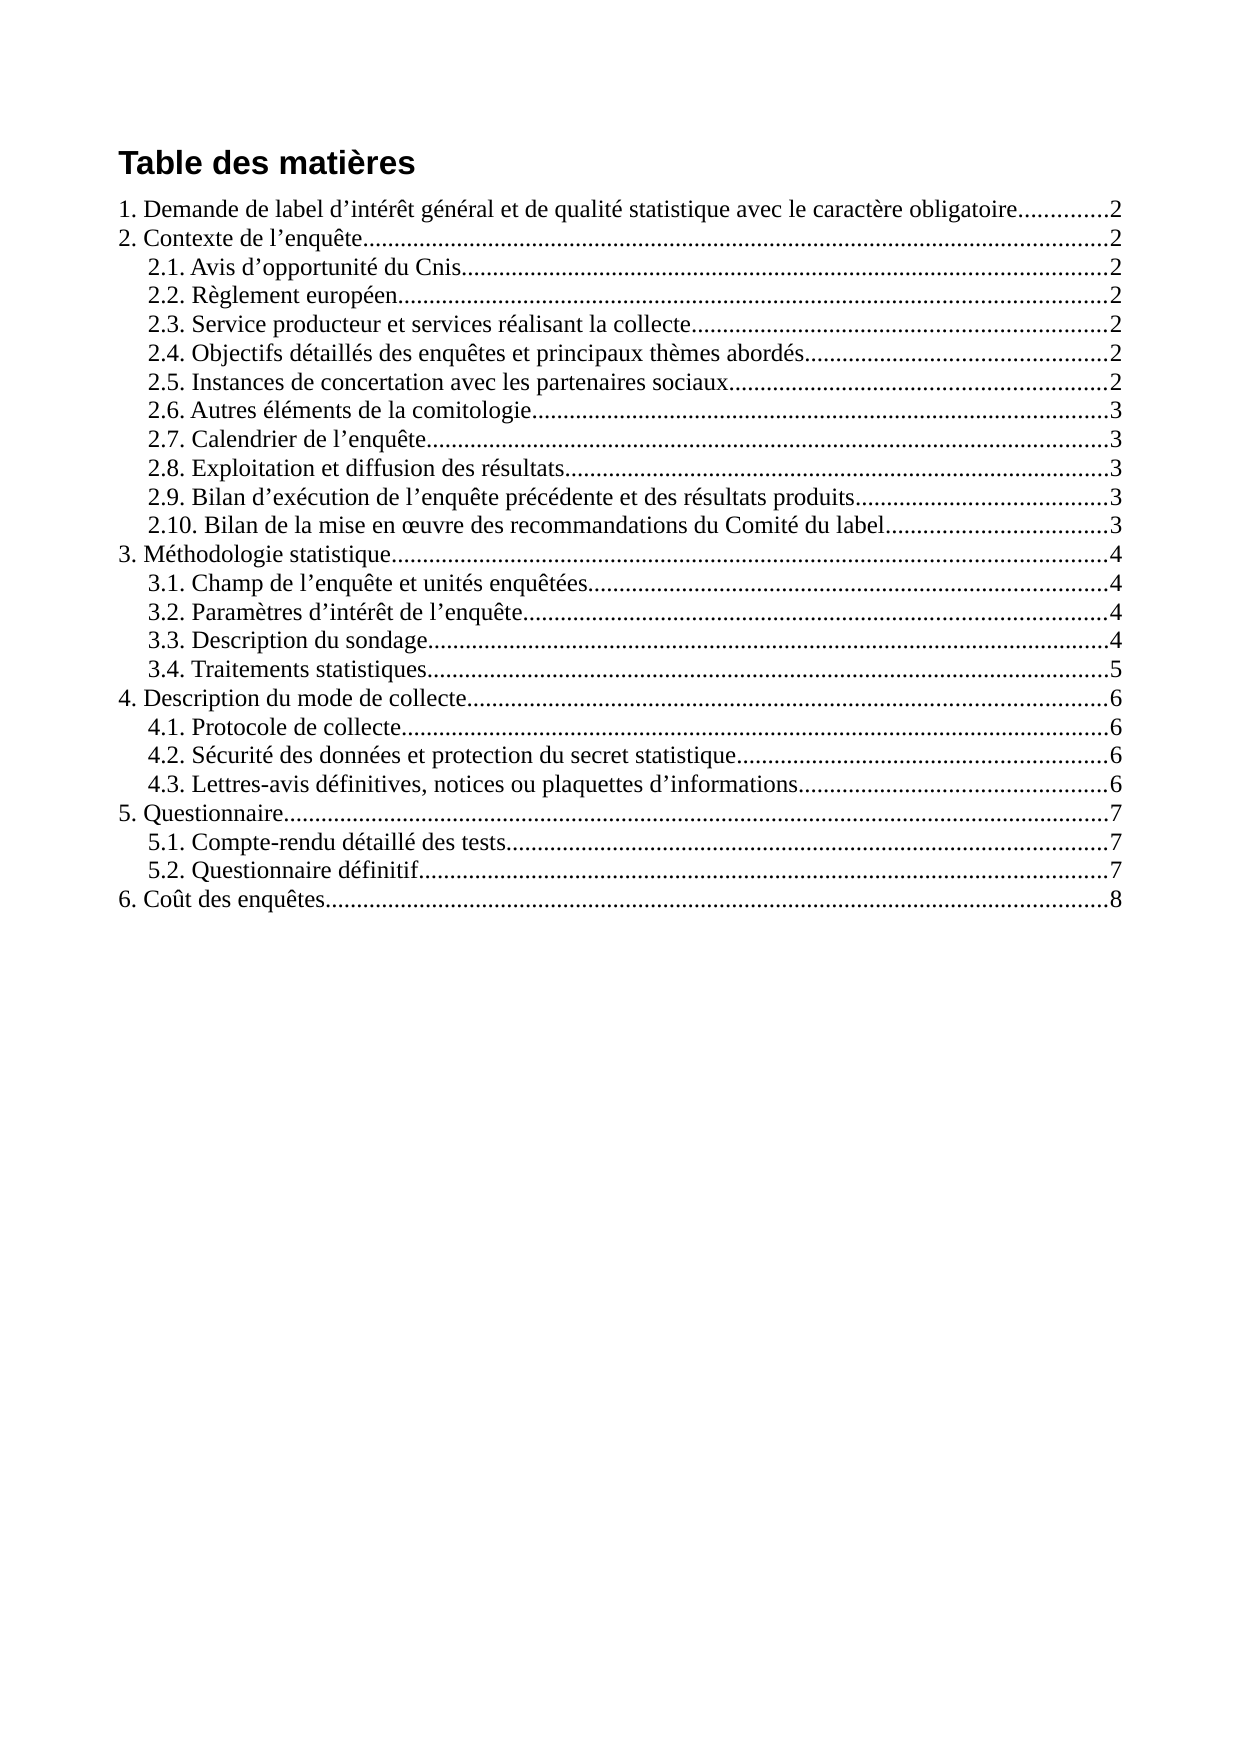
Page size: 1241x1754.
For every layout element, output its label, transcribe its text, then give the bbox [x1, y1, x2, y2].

text 2.6. Autres éléments de la comitologie 3 [148, 395, 1122, 424]
text 2.3. Service producteur et services réalisant la collecte 2 [148, 309, 1122, 338]
text 1. Demande de label d’intérêt général et de qualité statistique avec le caractère obligatoire 2 [118, 194, 1122, 223]
text 2.8. Exploitation et diffusion des résultats 3 [148, 453, 1122, 482]
text 3.3. Description du sondage 4 [148, 625, 1122, 654]
text 4. Description du mode de collecte 6 [118, 683, 1122, 712]
text 3. Méthodologie statistique 4 [118, 539, 1122, 568]
text 5.2. Questionnaire définitif 7 [148, 855, 1122, 884]
text 2.7. Calendrier de l’enquête 3 [148, 424, 1122, 453]
text 4.3. Lettres-avis définitives, notices ou plaquettes d’informations 6 [148, 769, 1122, 798]
text 2.2. Règlement européen 2 [148, 280, 1122, 309]
text 2.1. Avis d’opportunité du Cnis 2 [148, 252, 1122, 280]
text 5.1. Compte-rendu détaillé des tests 7 [148, 827, 1122, 855]
text 2. Contexte de l’enquête 2 [118, 223, 1122, 252]
subtitle Table des matières [118, 143, 1122, 182]
text 2.5. Instances de concertation avec les partenaires sociaux 2 [148, 367, 1122, 395]
text 4.1. Protocole de collecte 6 [148, 712, 1122, 740]
text 3.4. Traitements statistiques 5 [148, 654, 1122, 683]
text 2.10. Bilan de la mise en œuvre des recommandations du Comité du label 3 [148, 510, 1122, 539]
text 5. Questionnaire 7 [118, 798, 1122, 827]
text 2.9. Bilan d’exécution de l’enquête précédente et des résultats produits 3 [148, 482, 1122, 510]
text 2.4. Objectifs détaillés des enquêtes et principaux thèmes abordés 2 [148, 338, 1122, 367]
text 3.1. Champ de l’enquête et unités enquêtées 4 [148, 568, 1122, 597]
text 4.2. Sécurité des données et protection du secret statistique 6 [148, 740, 1122, 769]
text 6. Coût des enquêtes 8 [118, 884, 1122, 913]
text 3.2. Paramètres d’intérêt de l’enquête 4 [148, 597, 1122, 625]
